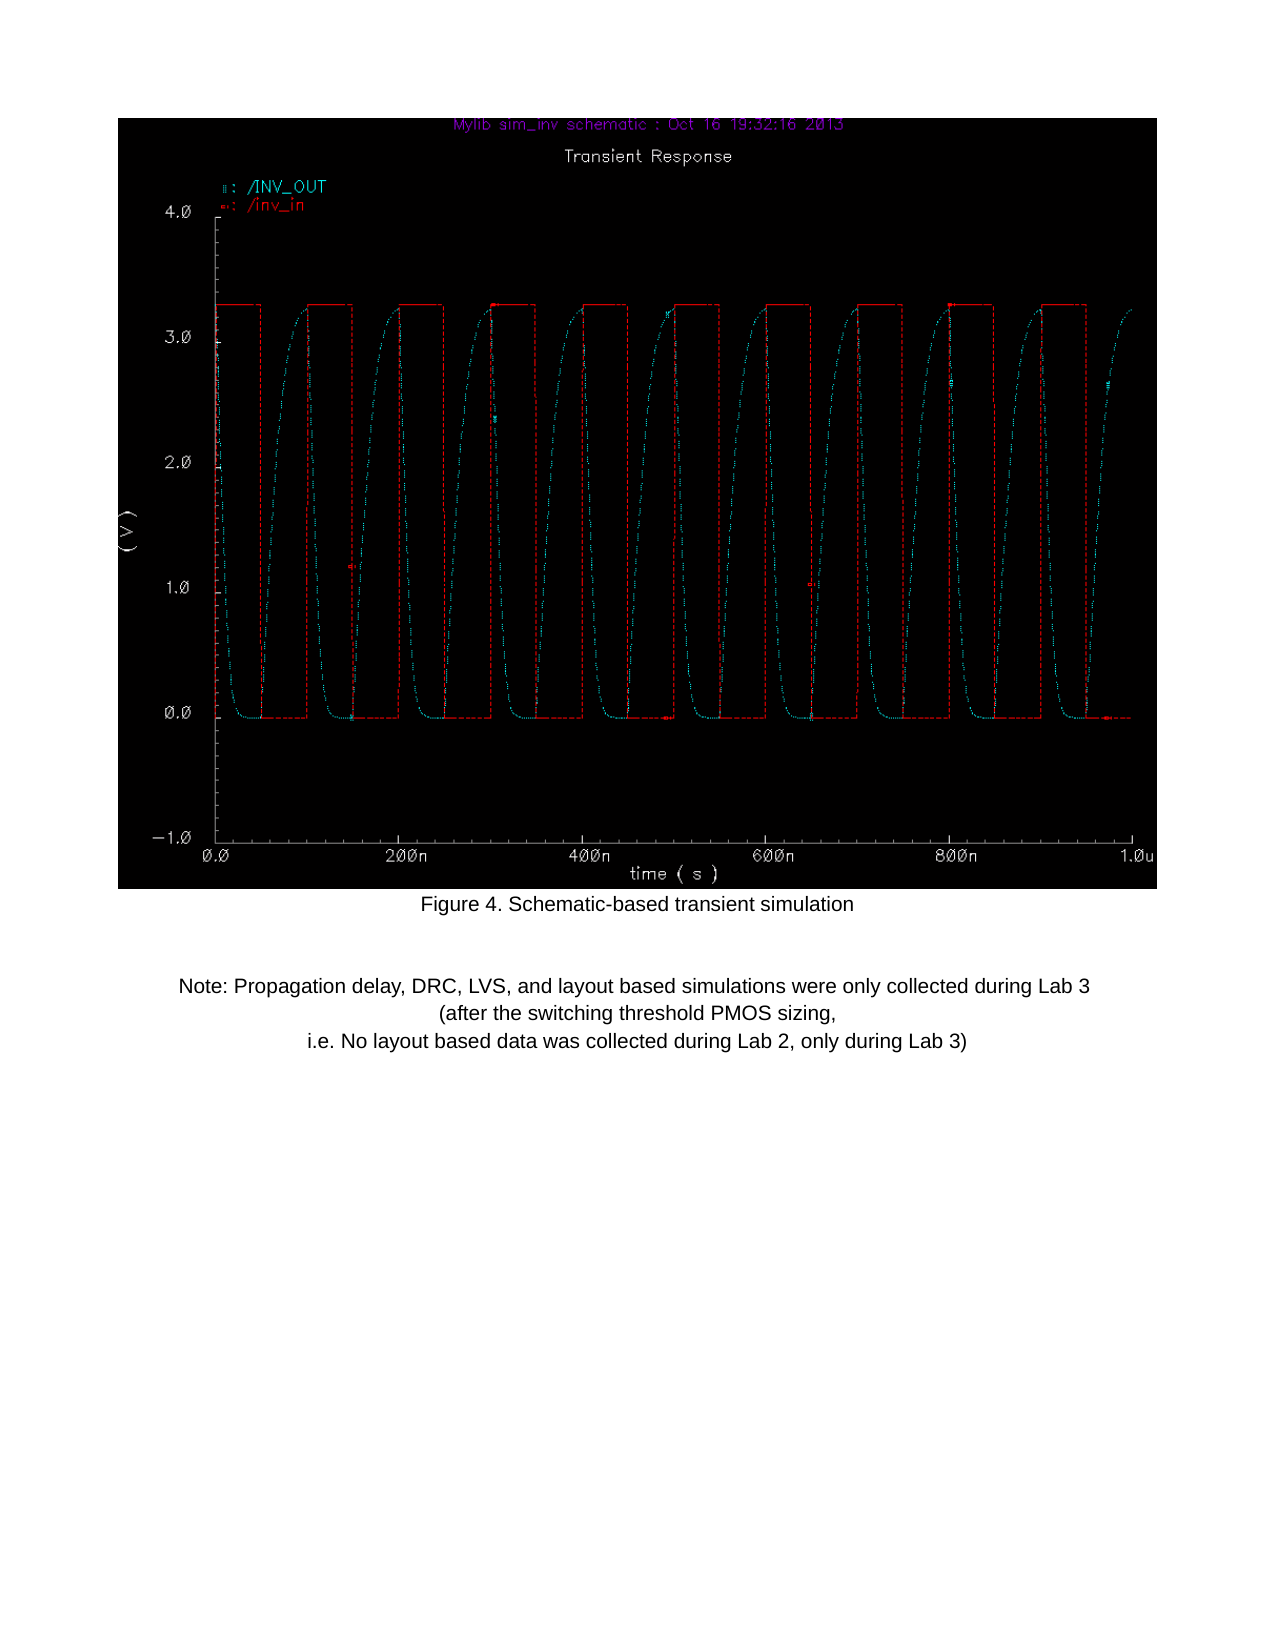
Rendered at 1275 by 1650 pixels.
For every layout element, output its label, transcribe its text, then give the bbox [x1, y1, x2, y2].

picture [118, 118, 1157, 889]
text (after the switching threshold PMOS sizing, [118, 1001, 1157, 1025]
text Figure 4. Schematic-based transient simulation [118, 889, 1157, 916]
text Note: Propagation delay, DRC, LVS, and layout based simulations were only collected during Lab 3 [118, 974, 1157, 998]
text i.e. No layout based data was collected during Lab 2, only during Lab 3) [118, 1028, 1157, 1052]
